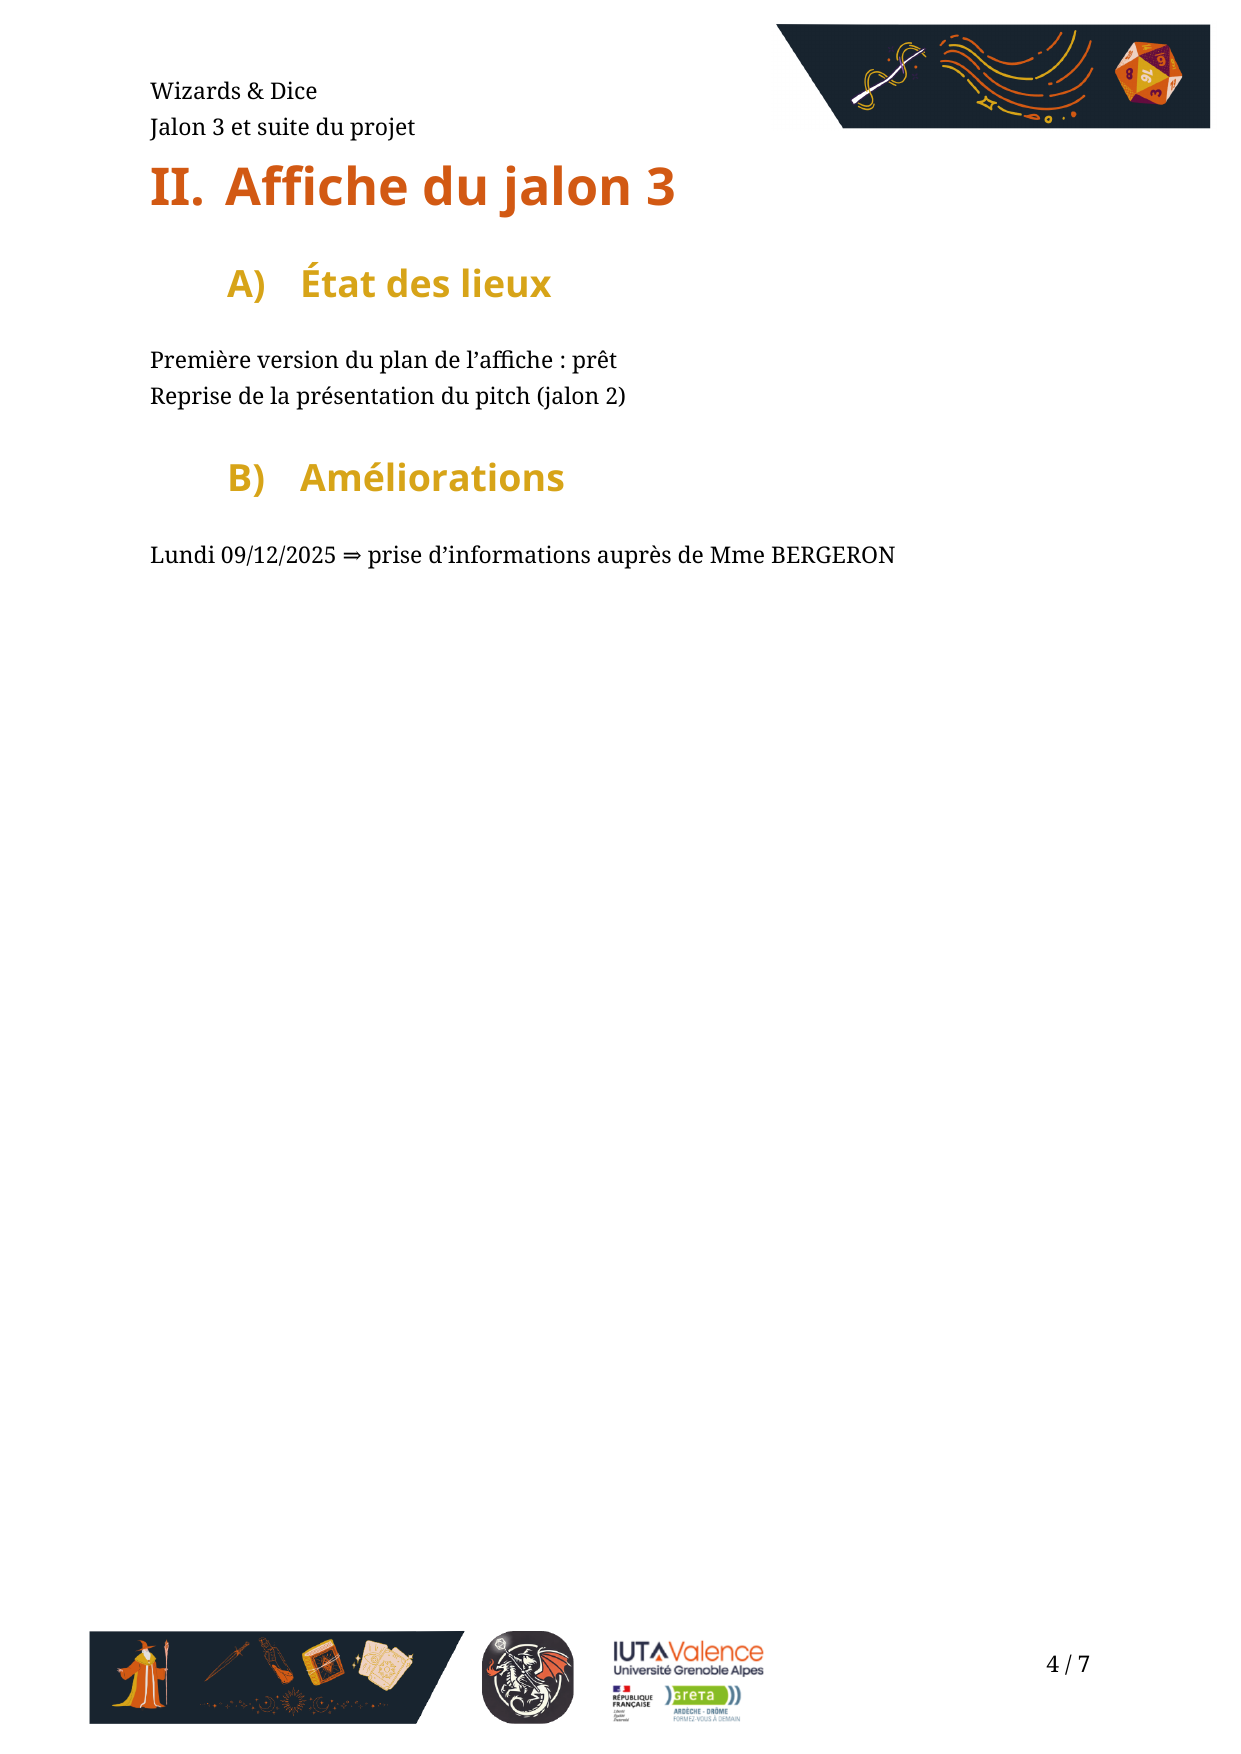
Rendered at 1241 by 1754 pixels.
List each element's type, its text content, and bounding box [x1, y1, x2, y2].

subtitle État des lieux [227, 257, 1090, 308]
subtitle Améliorations [227, 452, 1090, 503]
text Première version du plan de l’affiche : prêt [150, 344, 1090, 375]
picture [771, 21, 1218, 131]
picture [81, 1620, 788, 1733]
subtitle Affiche du jalon 3 [150, 150, 1090, 221]
text Reprise de la présentation du pitch (jalon 2) [150, 380, 1090, 411]
text Lundi 09/12/2025 ⇒ prise d’informations auprès de Mme BERGERON [150, 539, 1090, 570]
